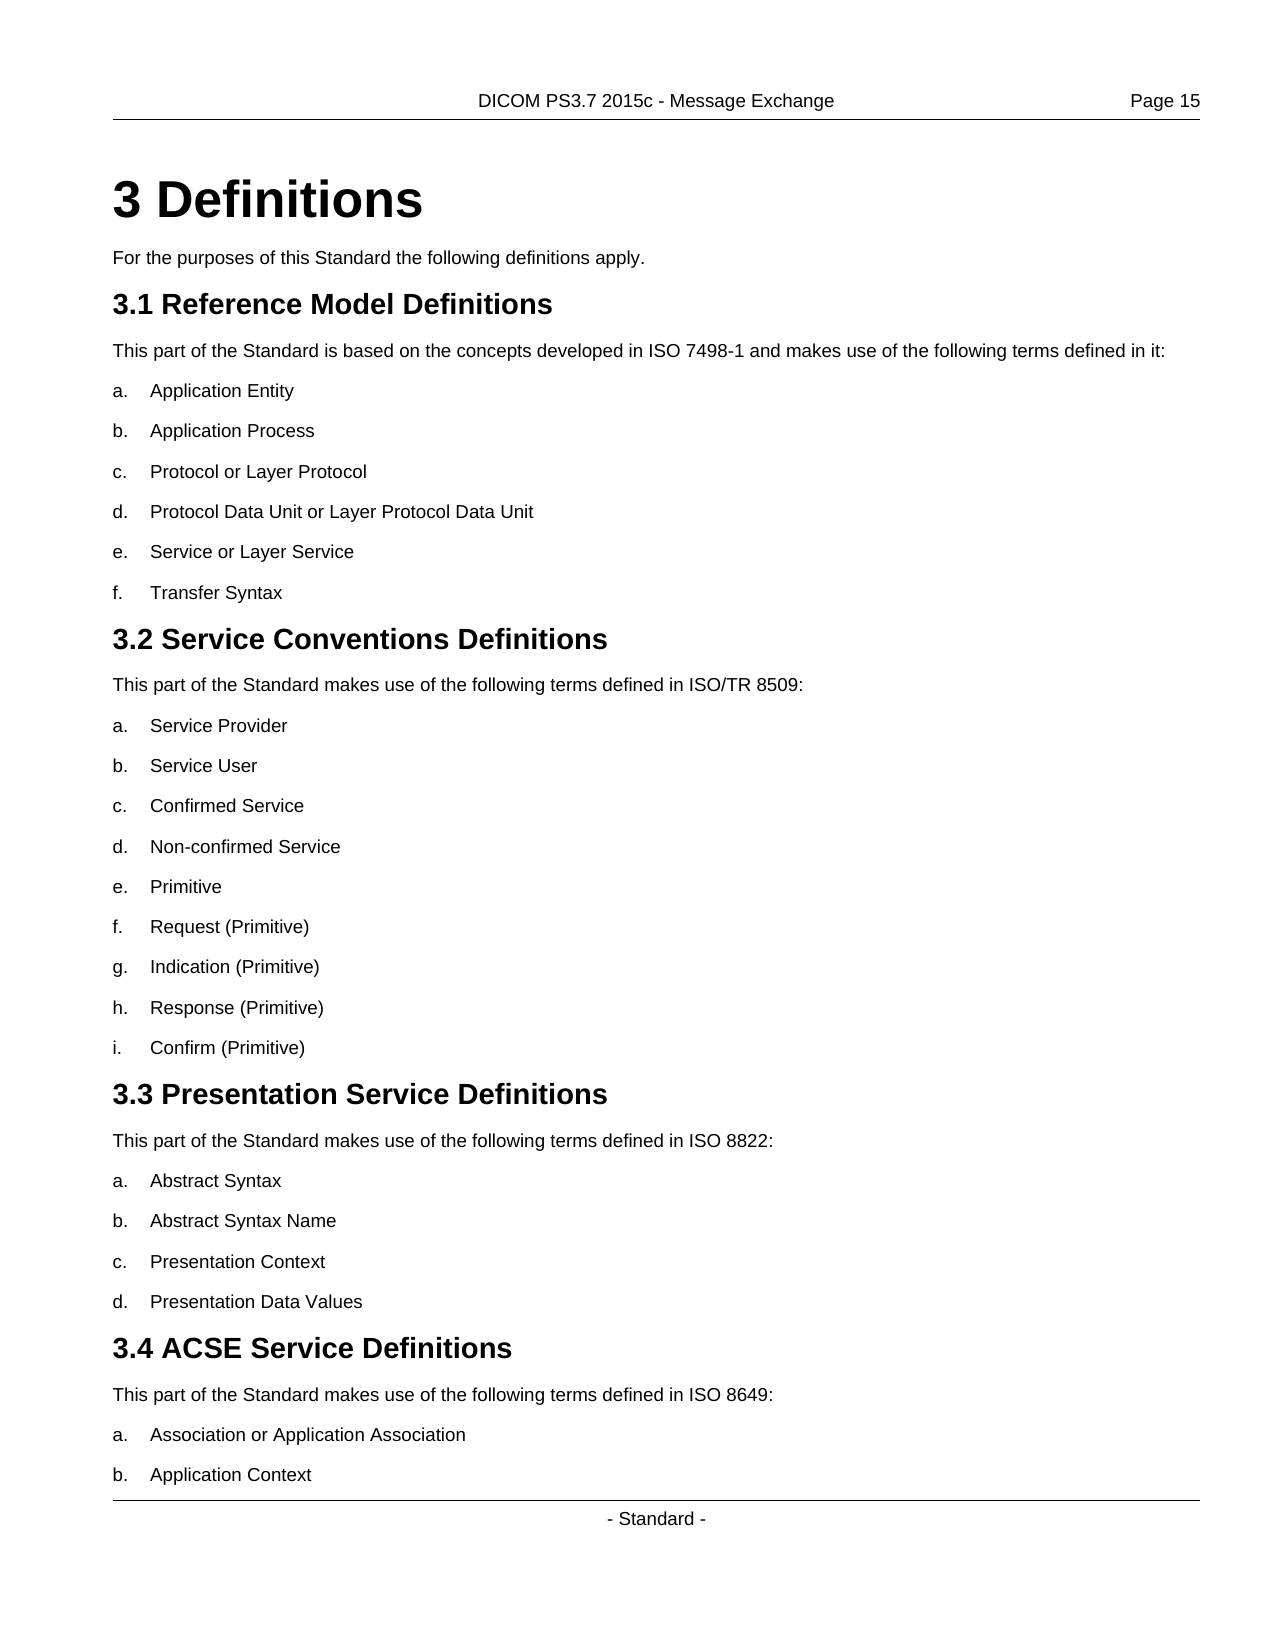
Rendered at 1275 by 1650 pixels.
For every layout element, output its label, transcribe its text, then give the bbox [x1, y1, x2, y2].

list Abstract Syntax [112, 1170, 1200, 1191]
text 3.3 Presentation Service Definitions [112, 1077, 1200, 1111]
text 3 Definitions [112, 169, 1200, 228]
list Indication (Primitive) [112, 956, 1200, 978]
list Transfer Syntax [112, 582, 1200, 603]
list Non-confirmed Service [112, 835, 1200, 857]
list Abstract Syntax Name [112, 1210, 1200, 1232]
list Presentation Context [112, 1251, 1200, 1272]
list Request (Primitive) [112, 916, 1200, 938]
list Primitive [112, 876, 1200, 897]
list Protocol Data Unit or Layer Protocol Data Unit [112, 501, 1200, 522]
text This part of the Standard makes use of the following terms defined in ISO 8822: [112, 1129, 1200, 1151]
list Response (Primitive) [112, 997, 1200, 1018]
text This part of the Standard is based on the concepts developed in ISO 7498-1 and makes use of the following terms defined in it: [112, 340, 1200, 361]
text 3.2 Service Conventions Definitions [112, 622, 1200, 655]
list Presentation Data Values [112, 1291, 1200, 1312]
list Service Provider [112, 714, 1200, 736]
list Service or Layer Service [112, 541, 1200, 563]
list Application Context [112, 1464, 1200, 1486]
list Protocol or Layer Protocol [112, 461, 1200, 482]
list Application Entity [112, 380, 1200, 402]
list Service User [112, 755, 1200, 776]
list Confirmed Service [112, 795, 1200, 817]
list Confirm (Primitive) [112, 1037, 1200, 1058]
list Association or Application Association [112, 1424, 1200, 1445]
list Application Process [112, 420, 1200, 442]
text 3.4 ACSE Service Definitions [112, 1331, 1200, 1365]
text This part of the Standard makes use of the following terms defined in ISO 8649: [112, 1383, 1200, 1405]
text 3.1 Reference Model Definitions [112, 287, 1200, 321]
text For the purposes of this Standard the following definitions apply. [112, 247, 1200, 269]
text This part of the Standard makes use of the following terms defined in ISO/TR 8509: [112, 674, 1200, 696]
